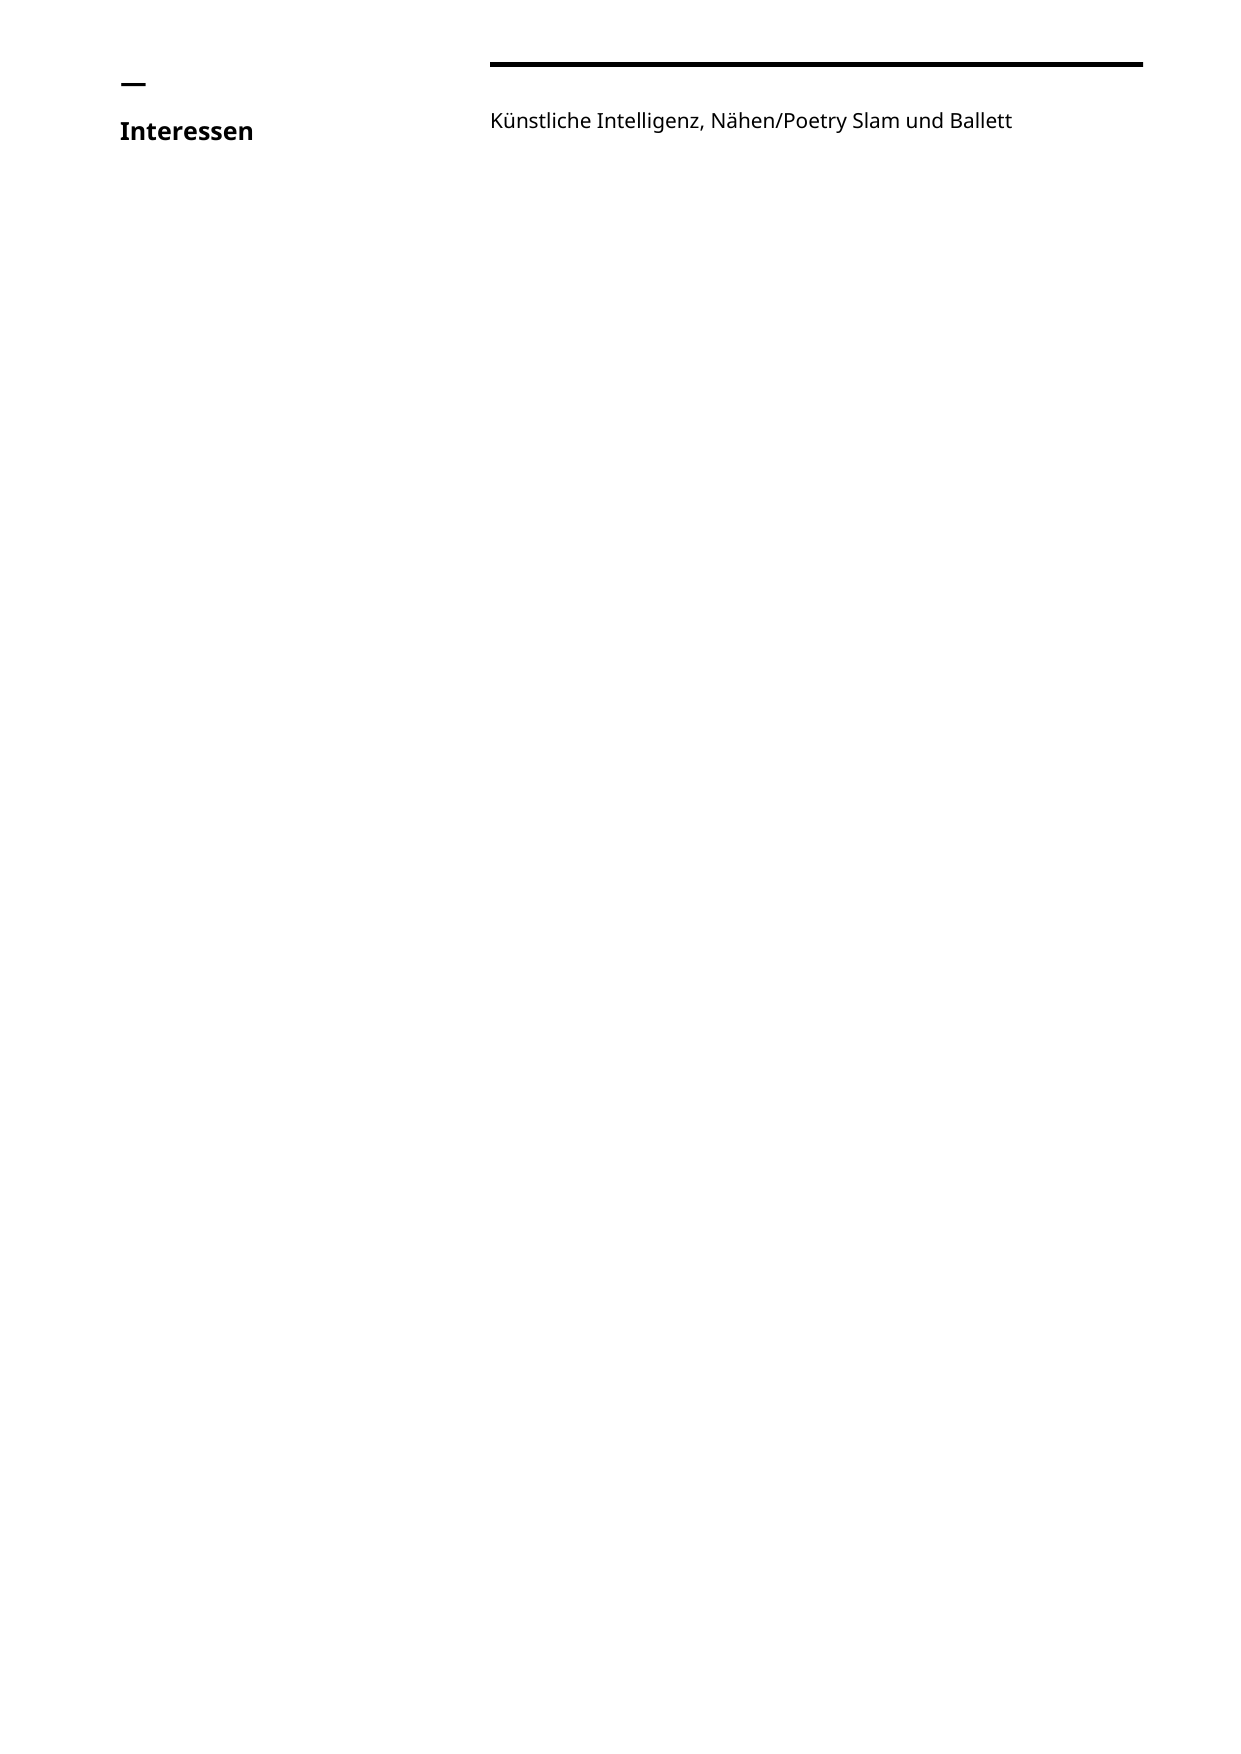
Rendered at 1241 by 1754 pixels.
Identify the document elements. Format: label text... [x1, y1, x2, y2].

table_cell Künstliche Intelligenz, Nähen/Poetry Slam und Ballett [480, 53, 1162, 158]
picture [490, 62, 1144, 67]
table_cell ㅡ Interessen [113, 53, 479, 158]
